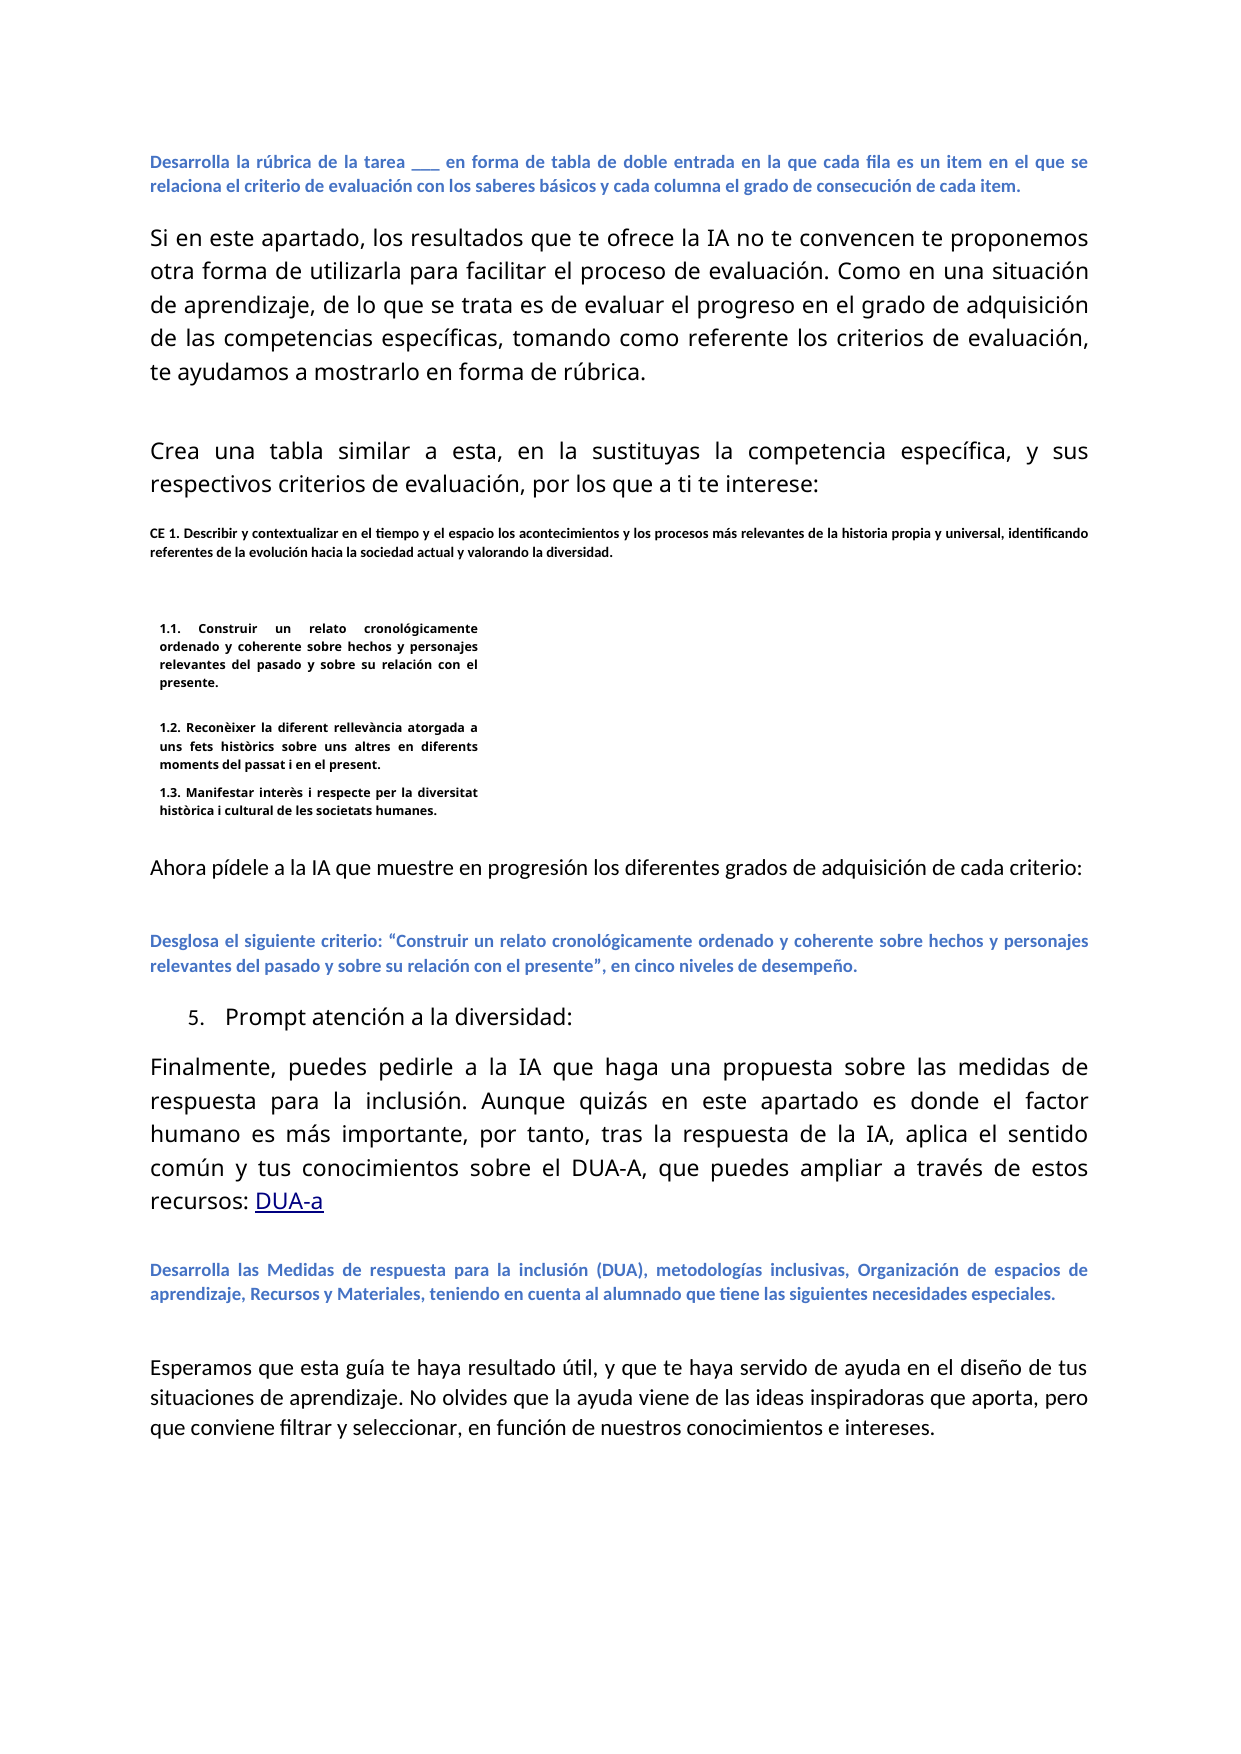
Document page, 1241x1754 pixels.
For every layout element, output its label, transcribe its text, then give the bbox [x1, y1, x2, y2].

table_cell 1.1. Construir un relato cronológicamente ordenado y coherente sobre hechos y personajes relevantes del pasado y sobre su relación con el presente. [155, 620, 483, 710]
table_cell [661, 720, 794, 775]
table_header Progreso Suficiente [933, 589, 1084, 611]
table_cell 1.3. Manifestar interès i respecte per la diversitat històrica i cultural de les societats humanes. [155, 784, 483, 821]
table_cell [804, 784, 923, 821]
text Si en este apartado, los resultados que te ofrece la IA no te convencen te proponemos otra forma de utilizarla para facilitar el proceso de evaluación. Como en una situación de aprendizaje, de lo que se trata es de evaluar el progreso en el grado de adquisición de las competencias específicas, tomando como referente los criterios de evaluación, te ayudamos a mostrarlo en forma de rúbrica. [150, 222, 1090, 387]
table_cell [804, 720, 923, 775]
table_cell [492, 720, 651, 775]
table_cell [933, 784, 1084, 821]
table_cell [492, 784, 651, 821]
text Desarrolla las Medidas de respuesta para la inclusión (DUA), metodologías inclusivas, Organización de espacios de aprendizaje, Recursos y Materiales, teniendo en cuenta al alumnado que tiene las siguientes necesidades especiales. [150, 1258, 1090, 1305]
table_cell [804, 620, 923, 710]
table_header Progreso Bien [804, 589, 923, 611]
table_header Criterios de evaluación [155, 589, 483, 611]
text Desglosa el siguiente criterio: “Construir un relato cronológicamente ordenado y coherente sobre hechos y personajes relevantes del pasado y sobre su relación con el presente”, en cinco niveles de desempeño. [150, 929, 1090, 977]
text CE 1. Describir y contextualizar en el tiempo y el espacio los acontecimientos y los procesos más relevantes de la historia propia y universal, identificando referentes de la evolución hacia la sociedad actual y valorando la diversidad. [150, 525, 1090, 561]
text Esperamos que esta guía te haya resultado útil, y que te haya servido de ayuda en el diseño de tus situaciones de aprendizaje. No olvides que la ayuda viene de las ideas inspiradoras que aporta, pero que conviene filtrar y seleccionar, en función de nuestros conocimientos e intereses. [150, 1353, 1090, 1441]
table_cell [933, 620, 1084, 710]
table_cell [661, 784, 794, 821]
table_cell [661, 620, 794, 710]
table_header Progreso Notable [661, 589, 794, 611]
text Crea una tabla similar a esta, en la sustituyas la competencia específica, y sus respectivos criterios de evaluación, por los que a ti te interese: [150, 435, 1090, 499]
text Desarrolla la rúbrica de la tarea ___ en forma de tabla de doble entrada en la que cada fila es un item en el que se relaciona el criterio de evaluación con los saberes básicos y cada columna el grado de consecución de cada item. [150, 150, 1090, 197]
text Ahora pídele a la IA que muestre en progresión los diferentes grados de adquisición de cada criterio: [150, 853, 1090, 882]
table_cell 1.2. Reconèixer la diferent rellevància atorgada a uns fets històrics sobre uns altres en diferents moments del passat i en el present. [155, 720, 483, 775]
table_header Progreso Excelente [492, 589, 651, 611]
table_cell [933, 720, 1084, 775]
list Prompt atención a la diversidad: [187, 1001, 1090, 1032]
text Finalmente, puedes pedirle a la IA que haga una propuesta sobre las medidas de respuesta para la inclusión. Aunque quizás en este apartado es donde el factor humano es más importante, por tanto, tras la respuesta de la IA, aplica el sentido común y tus conocimientos sobre el DUA-A, que puedes ampliar a través de estos recursos: DUA-a [150, 1051, 1090, 1216]
table_cell [492, 620, 651, 710]
